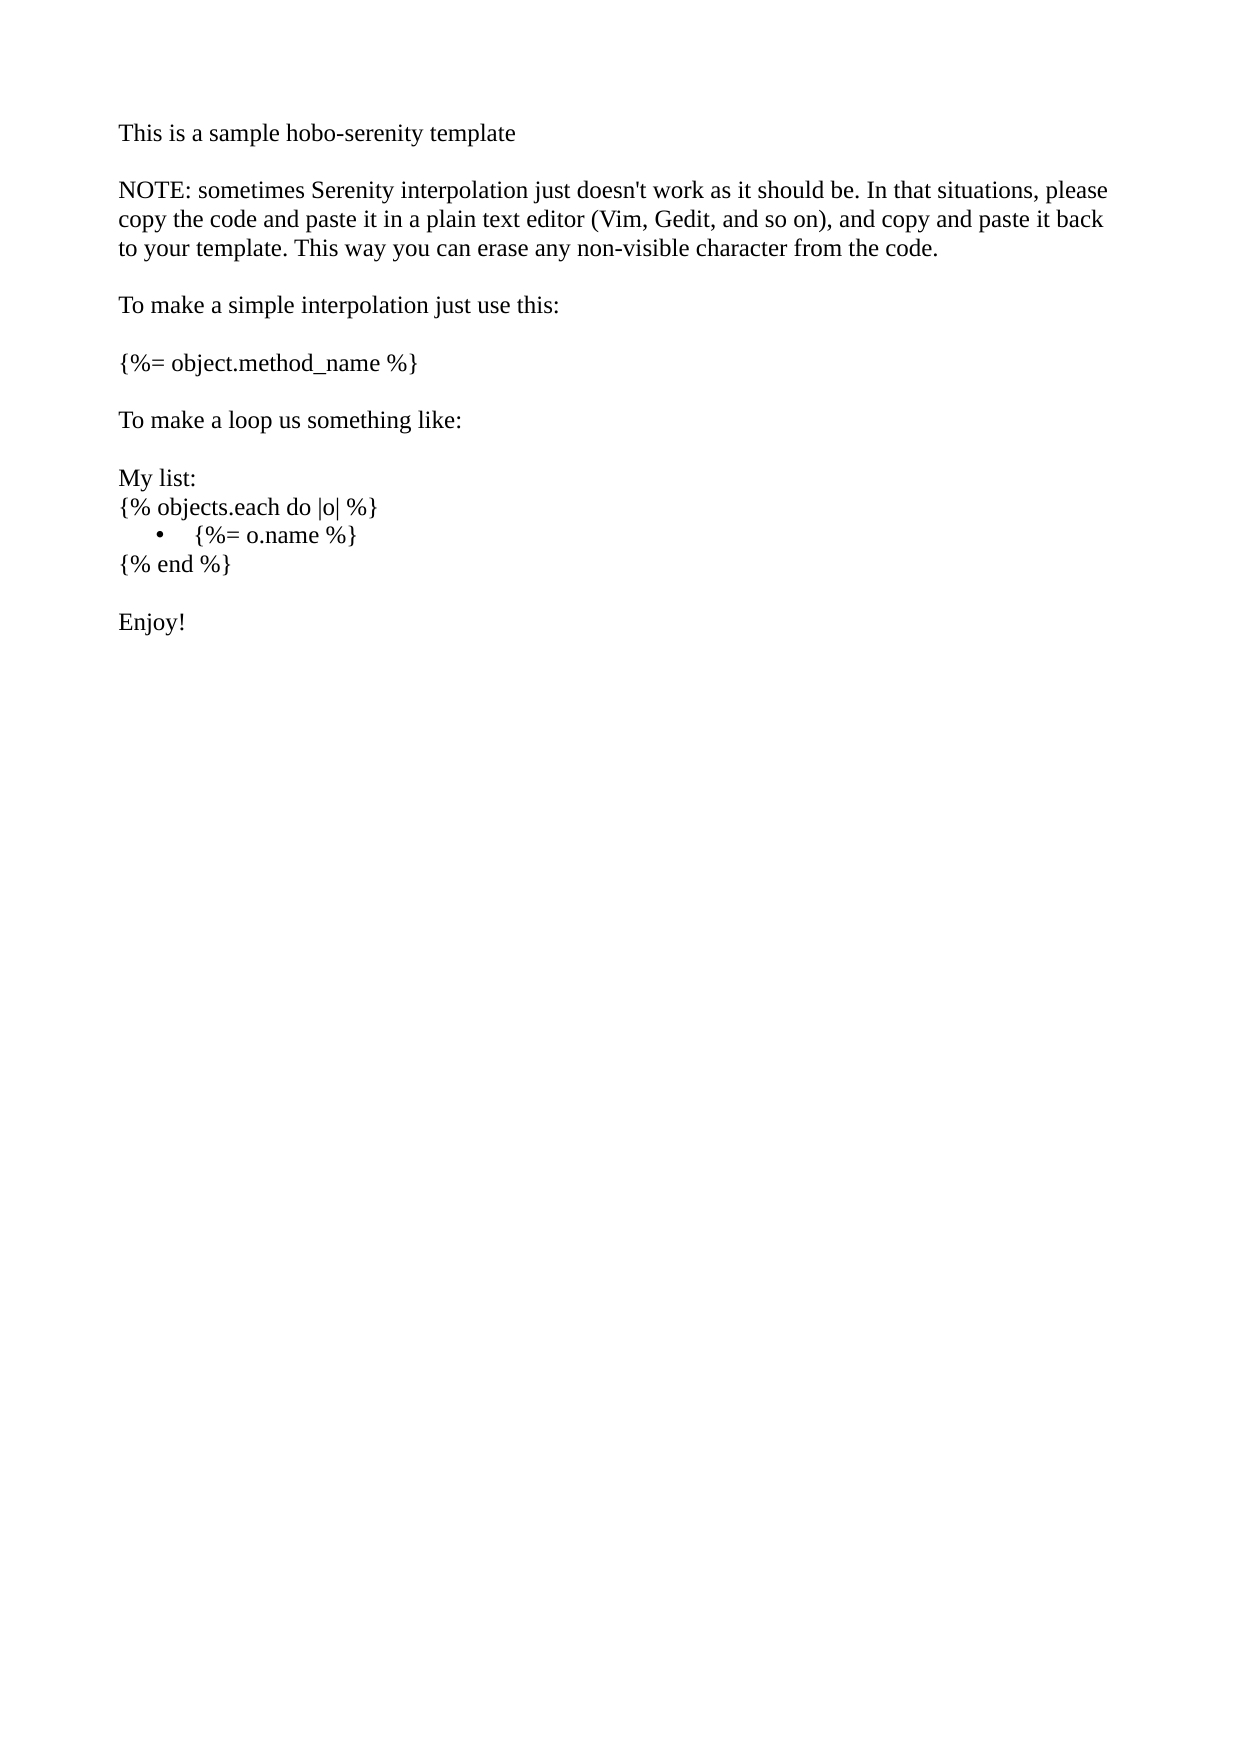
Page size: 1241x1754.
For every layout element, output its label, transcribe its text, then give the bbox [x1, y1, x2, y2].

text {% end %} [118, 549, 1122, 578]
list {%= o.name %} [156, 521, 1122, 549]
text My list: [118, 463, 1122, 492]
text To make a simple interpolation just use this: [118, 291, 1122, 319]
text To make a loop us something like: [118, 406, 1122, 434]
text NOTE: sometimes Serenity interpolation just doesn't work as it should be. In that situations, please copy the code and paste it in a plain text editor (Vim, Gedit, and so on), and copy and paste it back to your template. This way you can erase any non-visible character from the code. [118, 176, 1122, 262]
text {% objects.each do |o| %} [118, 492, 1122, 521]
text {%= object.method_name %} [118, 348, 1122, 377]
text Enjoy! [118, 607, 1122, 636]
text This is a sample hobo-serenity template [118, 118, 1122, 147]
